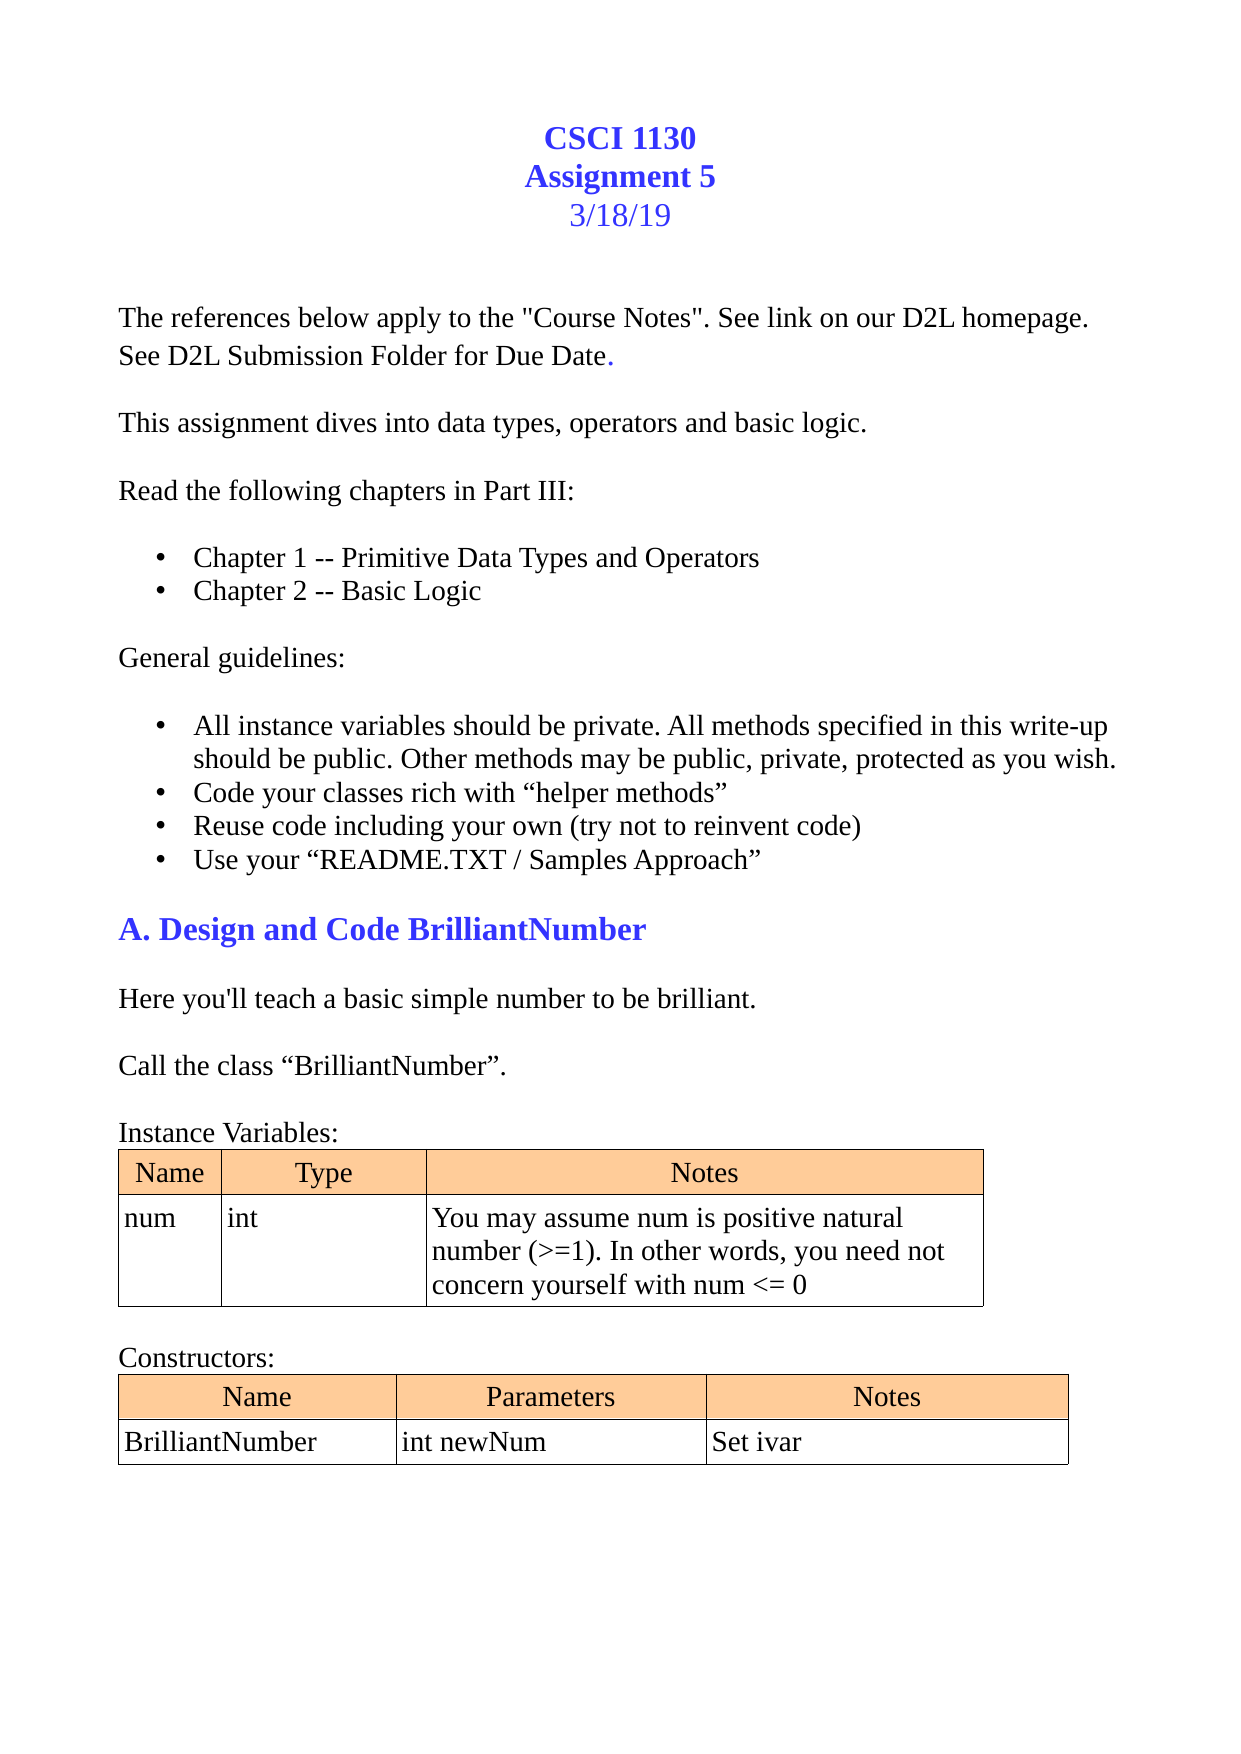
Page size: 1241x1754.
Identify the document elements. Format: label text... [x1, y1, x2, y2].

text A. Design and Code BrilliantNumber [118, 909, 1122, 948]
table_cell num [119, 1195, 221, 1306]
table_cell BrilliantNumber [119, 1420, 396, 1464]
table_header Name [119, 1150, 221, 1194]
table_header Notes [707, 1375, 1068, 1418]
text Here you'll teach a basic simple number to be brilliant. [118, 981, 1122, 1015]
table_header Notes [427, 1150, 983, 1194]
table_header Parameters [397, 1375, 706, 1418]
list Chapter 2 -- Basic Logic [156, 573, 1122, 607]
table_header Name [119, 1375, 396, 1418]
table_cell You may assume num is positive natural number (>=1). In other words, you need not concern yourself with num <= 0 [427, 1195, 983, 1306]
list All instance variables should be private. All methods specified in this write-up should be public. Other methods may be public, private, protected as you wish. [156, 708, 1122, 775]
text Read the following chapters in Part III: [118, 473, 1122, 506]
list Reuse code including your own (try not to reinvent code) [156, 808, 1122, 842]
text Instance Variables: [118, 1115, 1122, 1149]
text This assignment dives into data types, operators and basic logic. [118, 406, 1122, 439]
text The references below apply to the "Course Notes". See link on our D2L homepage. See D2L Submission Folder for Due Date. [118, 300, 1122, 372]
list Use your “README.TXT / Samples Approach” [156, 842, 1122, 876]
table_cell Set ivar [707, 1420, 1068, 1464]
text CSCI 1130 [118, 118, 1122, 156]
text 3/18/19 [118, 195, 1122, 233]
table_cell int [222, 1195, 426, 1306]
text Assignment 5 [118, 156, 1122, 195]
table_cell int newNum [397, 1420, 706, 1464]
list Code your classes rich with “helper methods” [156, 775, 1122, 808]
text General guidelines: [118, 641, 1122, 674]
list Chapter 1 -- Primitive Data Types and Operators [156, 540, 1122, 573]
table_header Type [222, 1150, 426, 1194]
text Constructors: [118, 1340, 1122, 1373]
text Call the class “BrilliantNumber”. [118, 1048, 1122, 1082]
